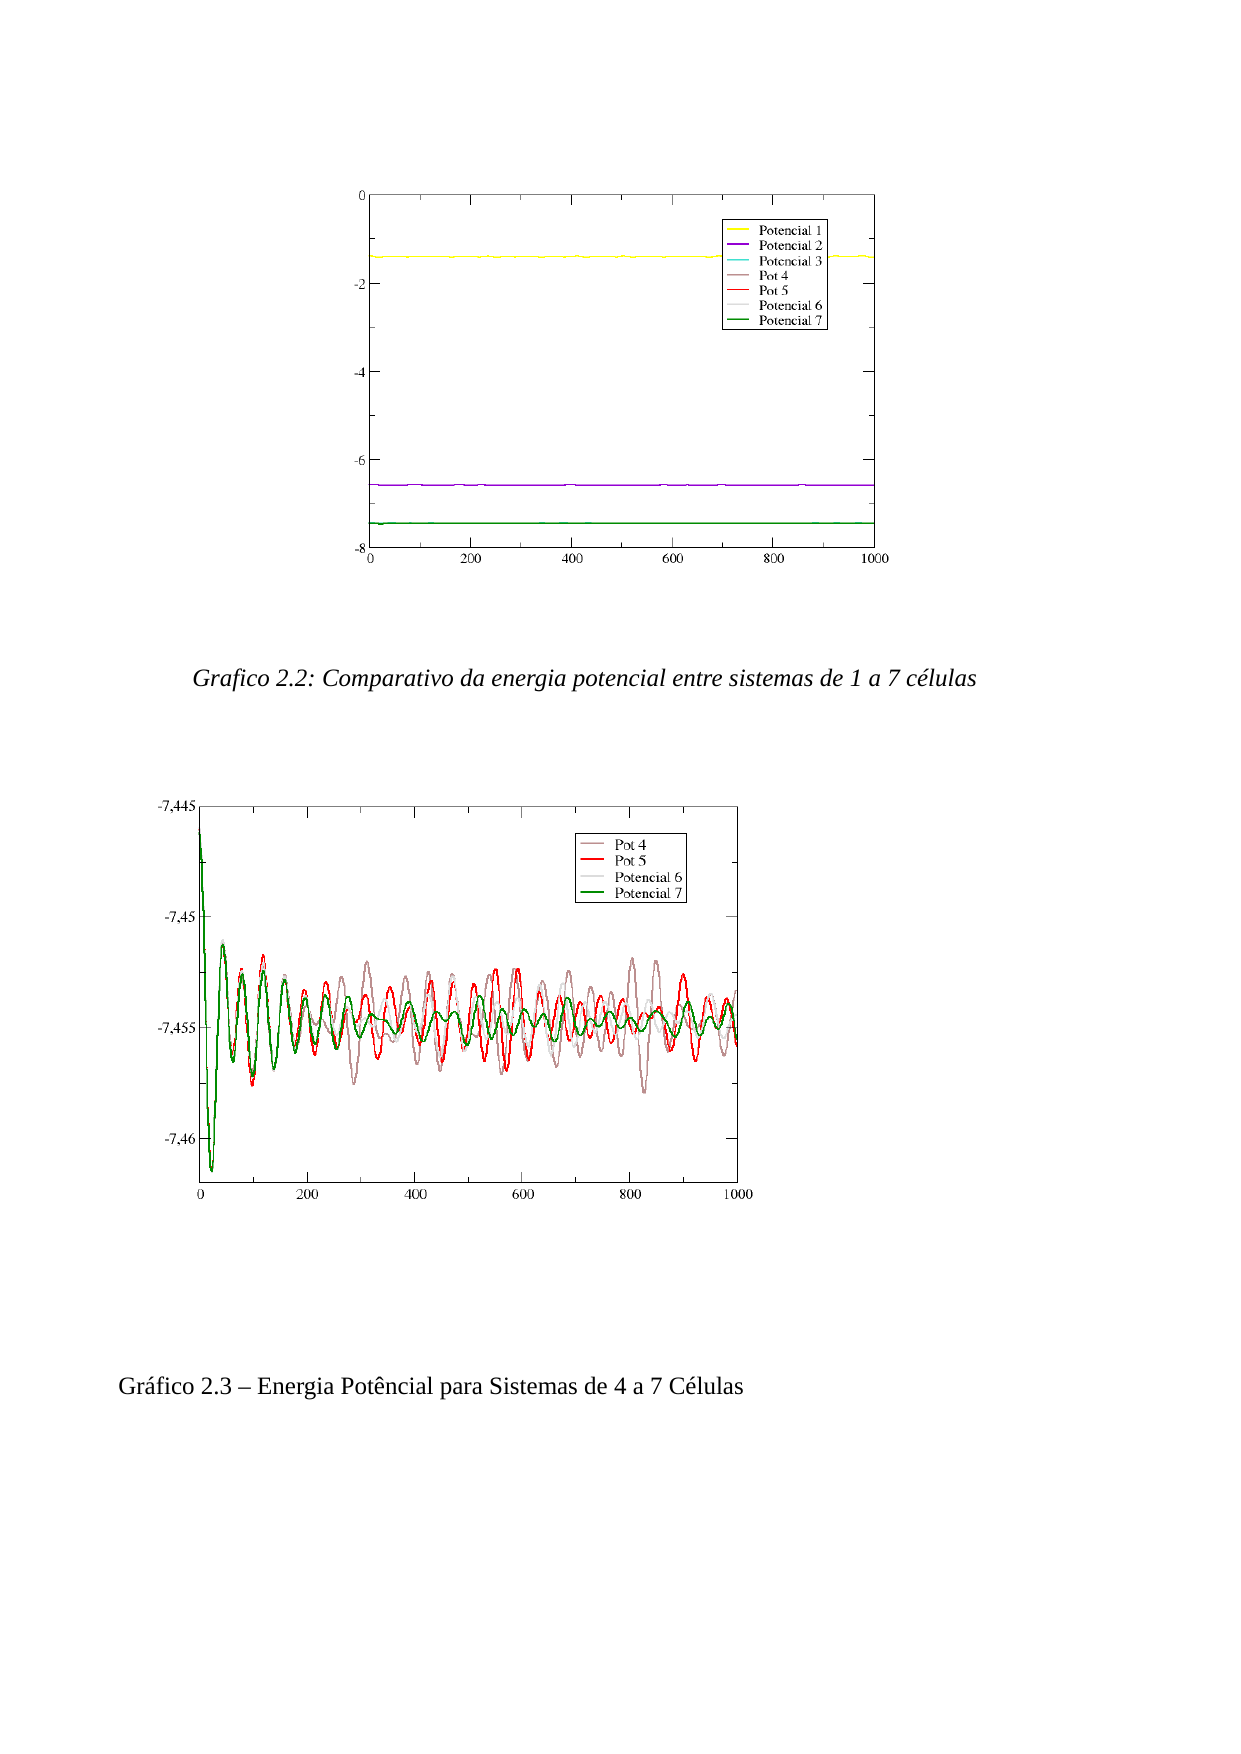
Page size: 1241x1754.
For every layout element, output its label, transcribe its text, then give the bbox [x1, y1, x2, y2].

picture [293, 118, 947, 623]
picture [118, 725, 815, 1263]
text Gráfico 2.3 – Energia Potêncial para Sistemas de 4 a 7 Células [118, 1371, 1122, 1400]
text Grafico 2.2: Comparativo da energia potencial entre sistemas de 1 a 7 células [118, 663, 1122, 692]
